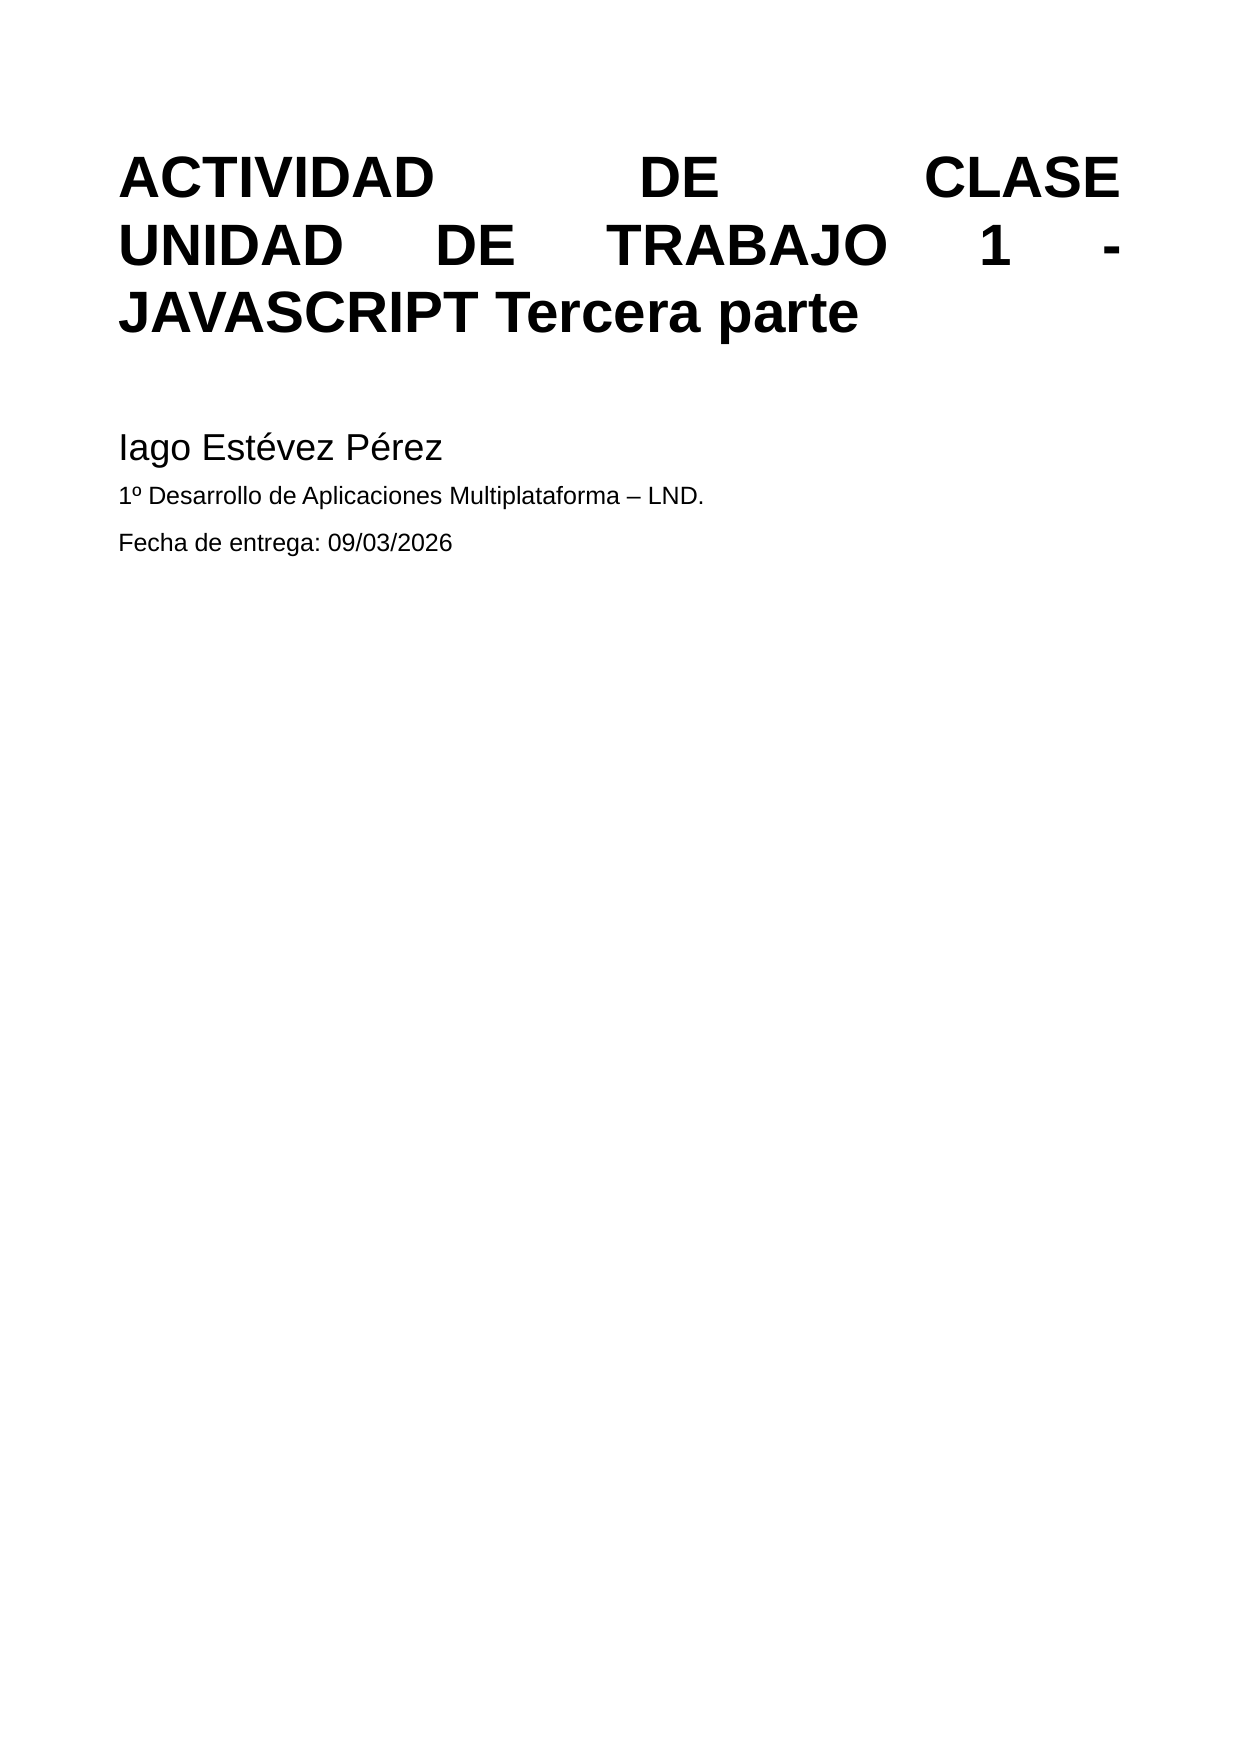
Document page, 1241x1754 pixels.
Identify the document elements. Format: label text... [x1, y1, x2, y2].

text 1º Desarrollo de Aplicaciones Multiplataforma – LND. [118, 481, 1122, 509]
subtitle Iago Estévez Pérez [118, 425, 1122, 468]
title ACTIVIDAD DE CLASE UNIDAD DE TRABAJO 1 - JAVASCRIPT Tercera parte [118, 143, 1122, 344]
text Fecha de entrega: 09/03/2026 [118, 528, 1122, 557]
